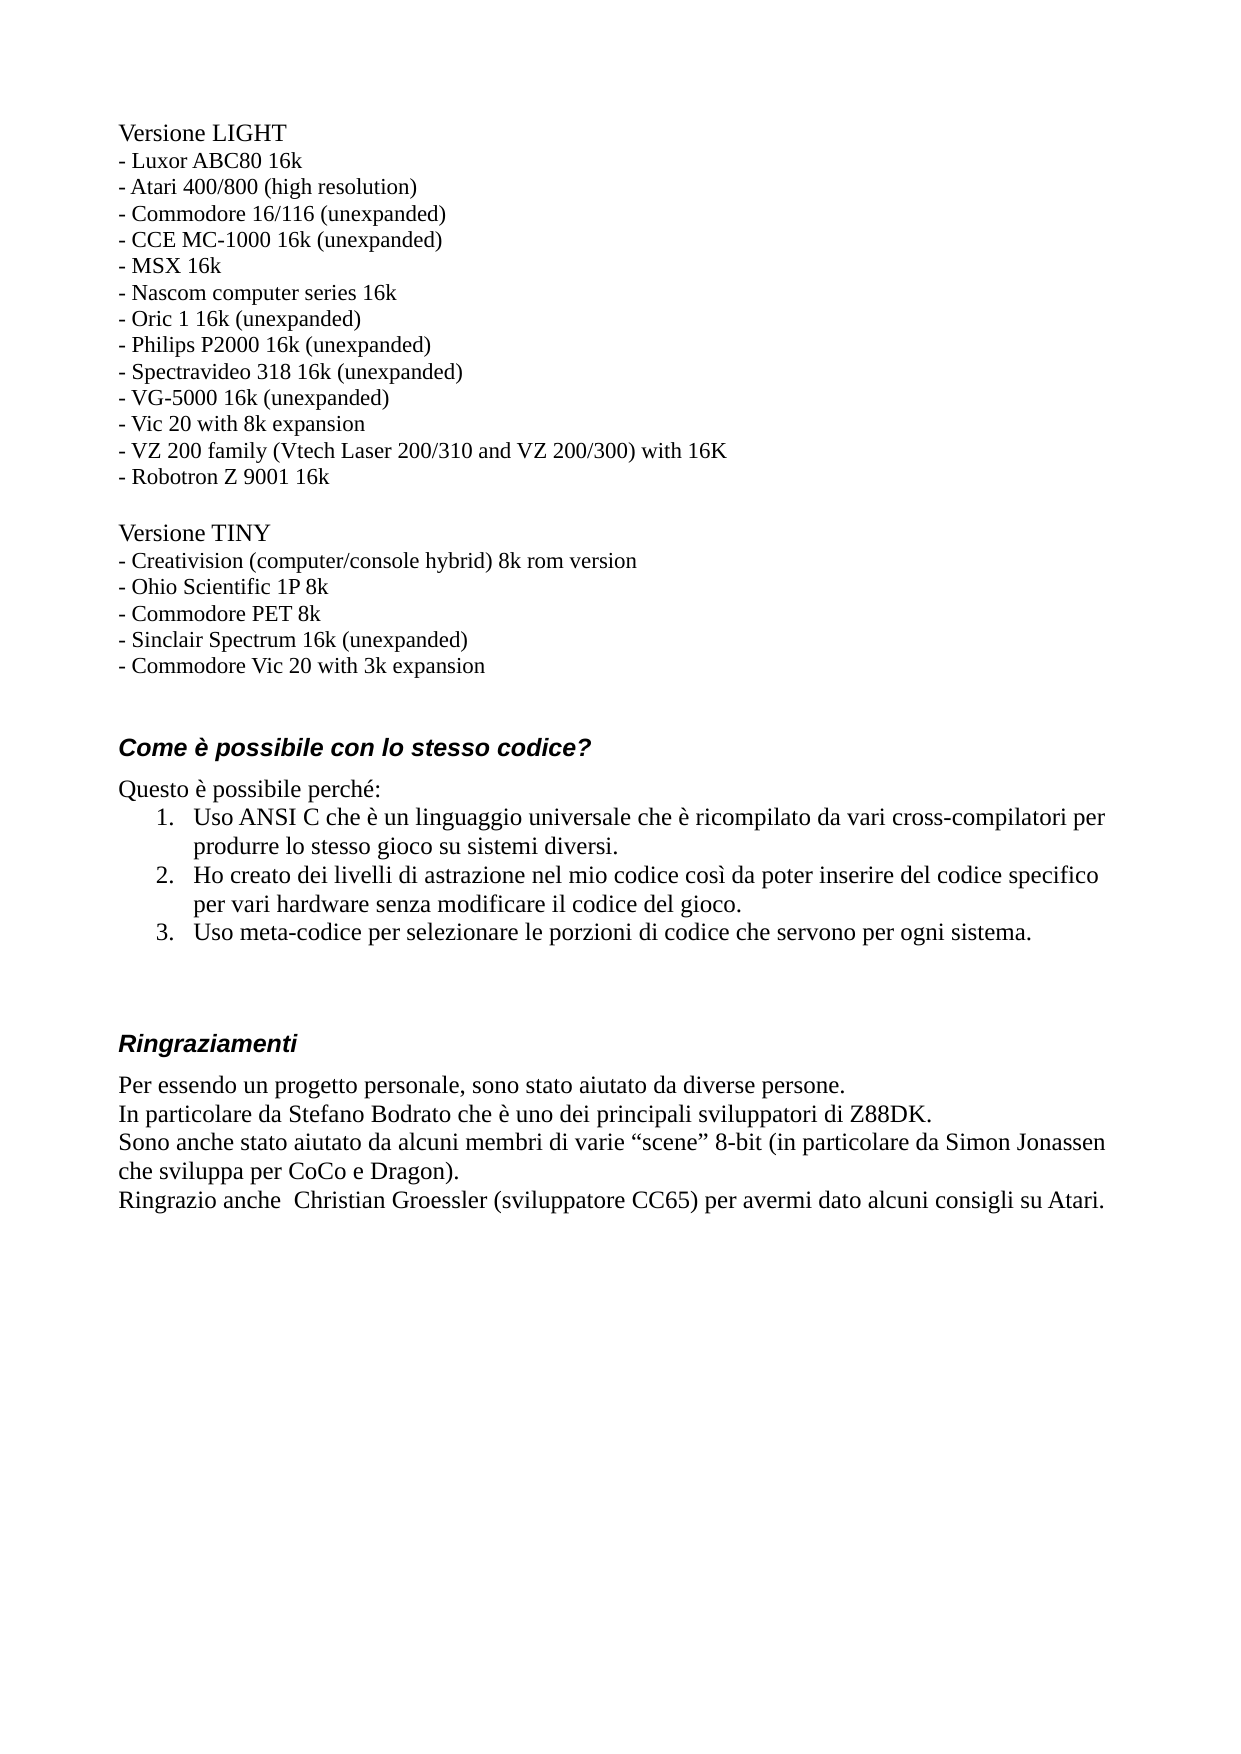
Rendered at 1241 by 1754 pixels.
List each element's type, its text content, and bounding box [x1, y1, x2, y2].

text - Sinclair Spectrum 16k (unexpanded) [118, 626, 1122, 652]
text Versione LIGHT [118, 118, 1122, 147]
text - Nascom computer series 16k [118, 279, 1122, 305]
list Ho creato dei livelli di astrazione nel mio codice così da poter inserire del codice specifico per vari hardware senza modificare il codice del gioco. [156, 860, 1122, 917]
text - CCE MC-1000 16k (unexpanded) [118, 226, 1122, 252]
subtitle Ringraziamenti [118, 1029, 1122, 1057]
text - Spectravideo 318 16k (unexpanded) [118, 358, 1122, 384]
text - Vic 20 with 8k expansion [118, 410, 1122, 437]
text - Atari 400/800 (high resolution) [118, 173, 1122, 199]
text - MSX 16k [118, 252, 1122, 279]
text - Luxor ABC80 16k [118, 147, 1122, 173]
text - Philips P2000 16k (unexpanded) [118, 331, 1122, 358]
text - Robotron Z 9001 16k [118, 463, 1122, 489]
text - Ohio Scientific 1P 8k [118, 573, 1122, 600]
list Uso meta-codice per selezionare le porzioni di codice che servono per ogni sistema. [156, 917, 1122, 946]
text - VG-5000 16k (unexpanded) [118, 384, 1122, 410]
list Uso ANSI C che è un linguaggio universale che è ricompilato da vari cross-compilatori per produrre lo stesso gioco su sistemi diversi. [156, 802, 1122, 860]
text - Creativision (computer/console hybrid) 8k rom version [118, 547, 1122, 573]
text Versione TINY [118, 518, 1122, 547]
text - Commodore Vic 20 with 3k expansion [118, 652, 1122, 679]
text Questo è possibile perché: [118, 774, 1122, 802]
text In particolare da Stefano Bodrato che è uno dei principali sviluppatori di Z88DK. Sono anche stato aiutato da alcuni membri di varie “scene” 8-bit (in particolare da Simon Jonassen che sviluppa per CoCo e Dragon). Ringrazio anche Christian Groessler (sviluppatore CC65) per avermi dato alcuni consigli su Atari. [118, 1099, 1122, 1214]
text Per essendo un progetto personale, sono stato aiutato da diverse persone. [118, 1070, 1122, 1099]
text - VZ 200 family (Vtech Laser 200/310 and VZ 200/300) with 16K [118, 437, 1122, 463]
text - Commodore 16/116 (unexpanded) [118, 199, 1122, 226]
text - Oric 1 16k (unexpanded) [118, 305, 1122, 331]
text - Commodore PET 8k [118, 600, 1122, 626]
subtitle Come è possibile con lo stesso codice? [118, 732, 1122, 761]
